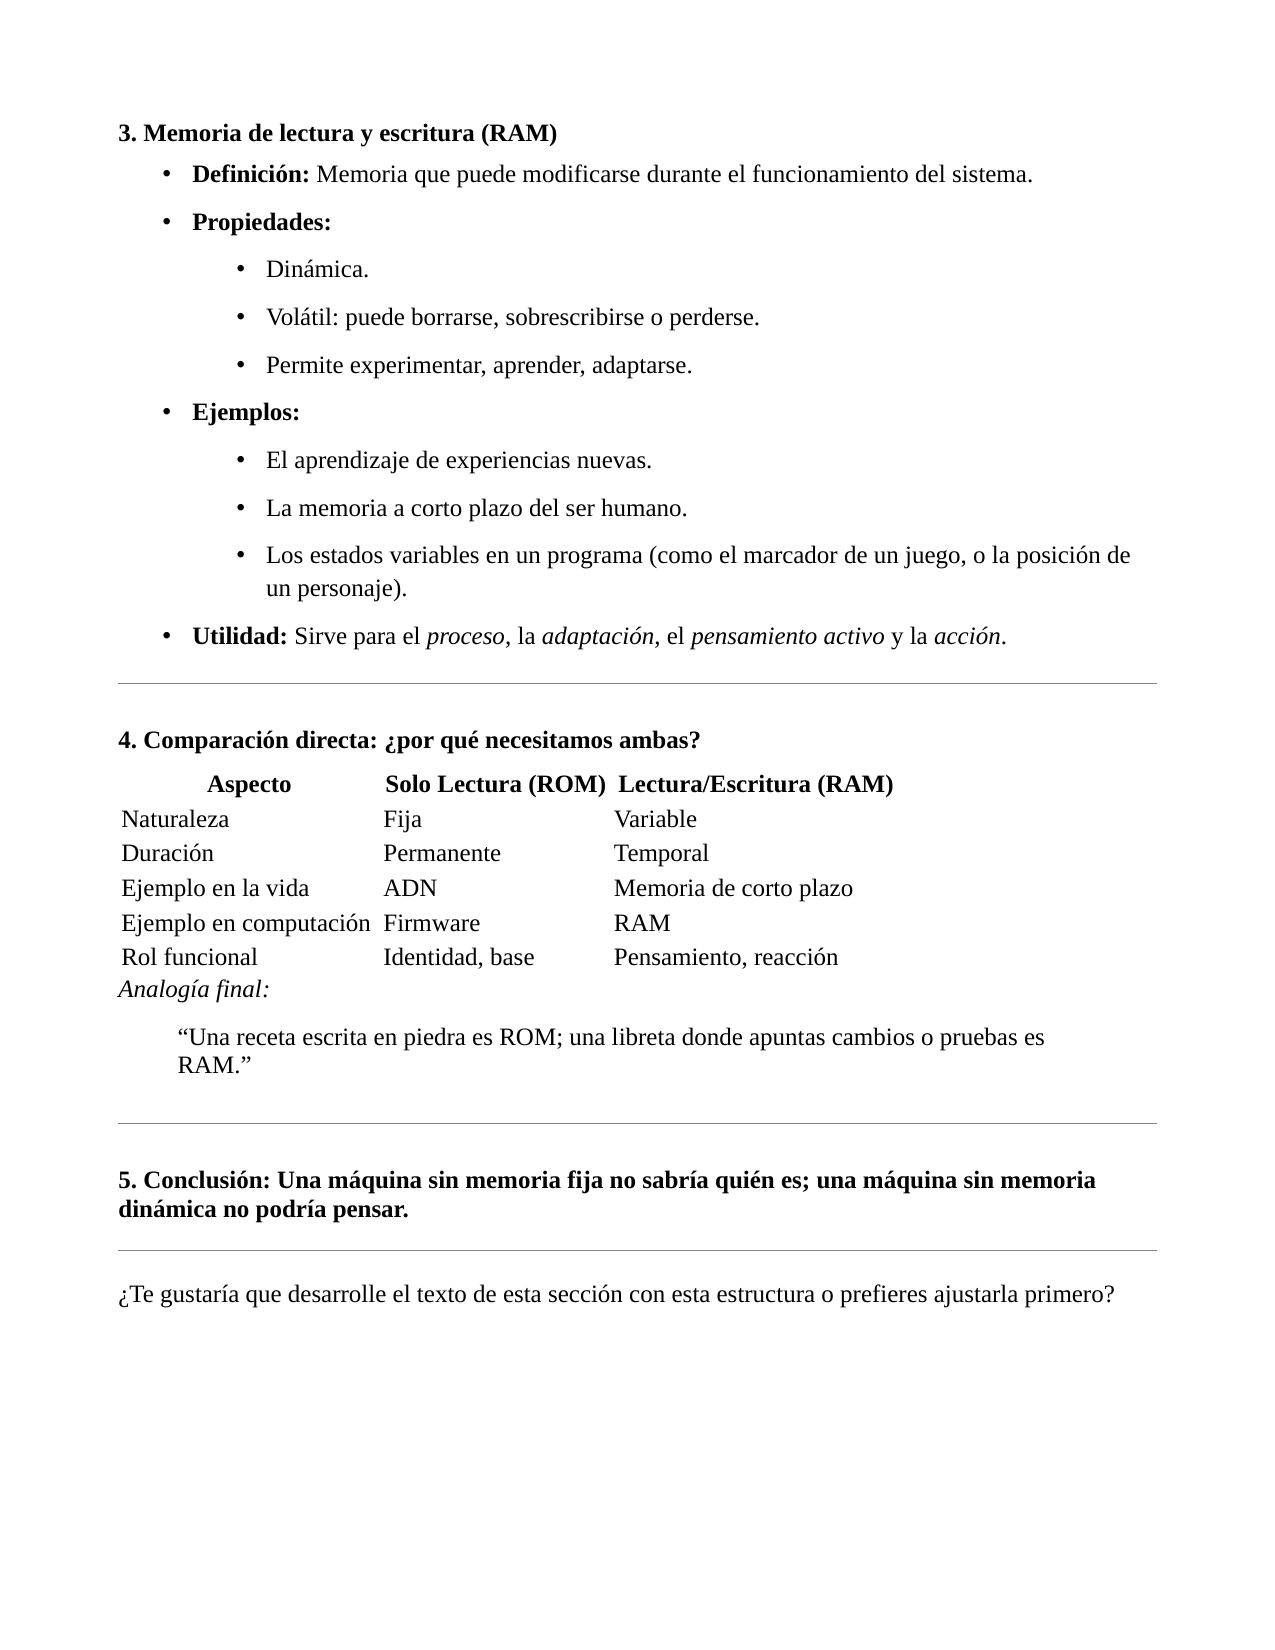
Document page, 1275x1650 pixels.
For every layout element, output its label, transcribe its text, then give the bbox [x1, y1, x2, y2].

table_header Solo Lectura (ROM) [380, 766, 611, 801]
text ¿Te gustaría que desarrolle el texto de esta sección con esta estructura o prefieres ajustarla primero? [118, 1279, 1157, 1308]
table_cell Ejemplo en computación [118, 905, 380, 939]
list Propiedades: [162, 207, 1157, 236]
table_cell Permanente [380, 836, 611, 870]
table_cell Rol funcional [118, 939, 380, 974]
table_cell Ejemplo en la vida [118, 870, 380, 905]
list El aprendizaje de experiencias nuevas. [236, 445, 1157, 474]
table_cell Variable [611, 801, 901, 836]
list Permite experimentar, aprender, adaptarse. [236, 350, 1157, 378]
table_cell Naturaleza [118, 801, 380, 836]
list Utilidad: Sirve para el proceso, la adaptación, el pensamiento activo y la acción. [162, 621, 1157, 649]
table_cell RAM [611, 905, 901, 939]
subtitle 4. Comparación directa: ¿por qué necesitamos ambas? [118, 725, 1157, 754]
list Definición: Memoria que puede modificarse durante el funcionamiento del sistema. [162, 159, 1157, 188]
text “Una receta escrita en piedra es ROM; una libreta donde apuntas cambios o pruebas es RAM.” [177, 1022, 1098, 1079]
text Analogía final: [118, 974, 1157, 1003]
subtitle 5. Conclusión: Una máquina sin memoria fija no sabría quién es; una máquina sin memoria dinámica no podría pensar. [118, 1165, 1157, 1223]
list Dinámica. [236, 254, 1157, 283]
table_cell Fija [380, 801, 611, 836]
list Los estados variables en un programa (como el marcador de un juego, o la posición de un personaje). [236, 540, 1157, 602]
list Ejemplos: [162, 397, 1157, 426]
table_header Aspecto [118, 766, 380, 801]
table_cell Firmware [380, 905, 611, 939]
list Volátil: puede borrarse, sobrescribirse o perderse. [236, 302, 1157, 331]
table_cell Memoria de corto plazo [611, 870, 901, 905]
table_cell Identidad, base [380, 939, 611, 974]
table_cell Pensamiento, reacción [611, 939, 901, 974]
table_cell ADN [380, 870, 611, 905]
subtitle 3. Memoria de lectura y escritura (RAM) [118, 118, 1157, 147]
table_header Lectura/Escritura (RAM) [611, 766, 901, 801]
table_cell Temporal [611, 836, 901, 870]
list La memoria a corto plazo del ser humano. [236, 493, 1157, 521]
table_cell Duración [118, 836, 380, 870]
